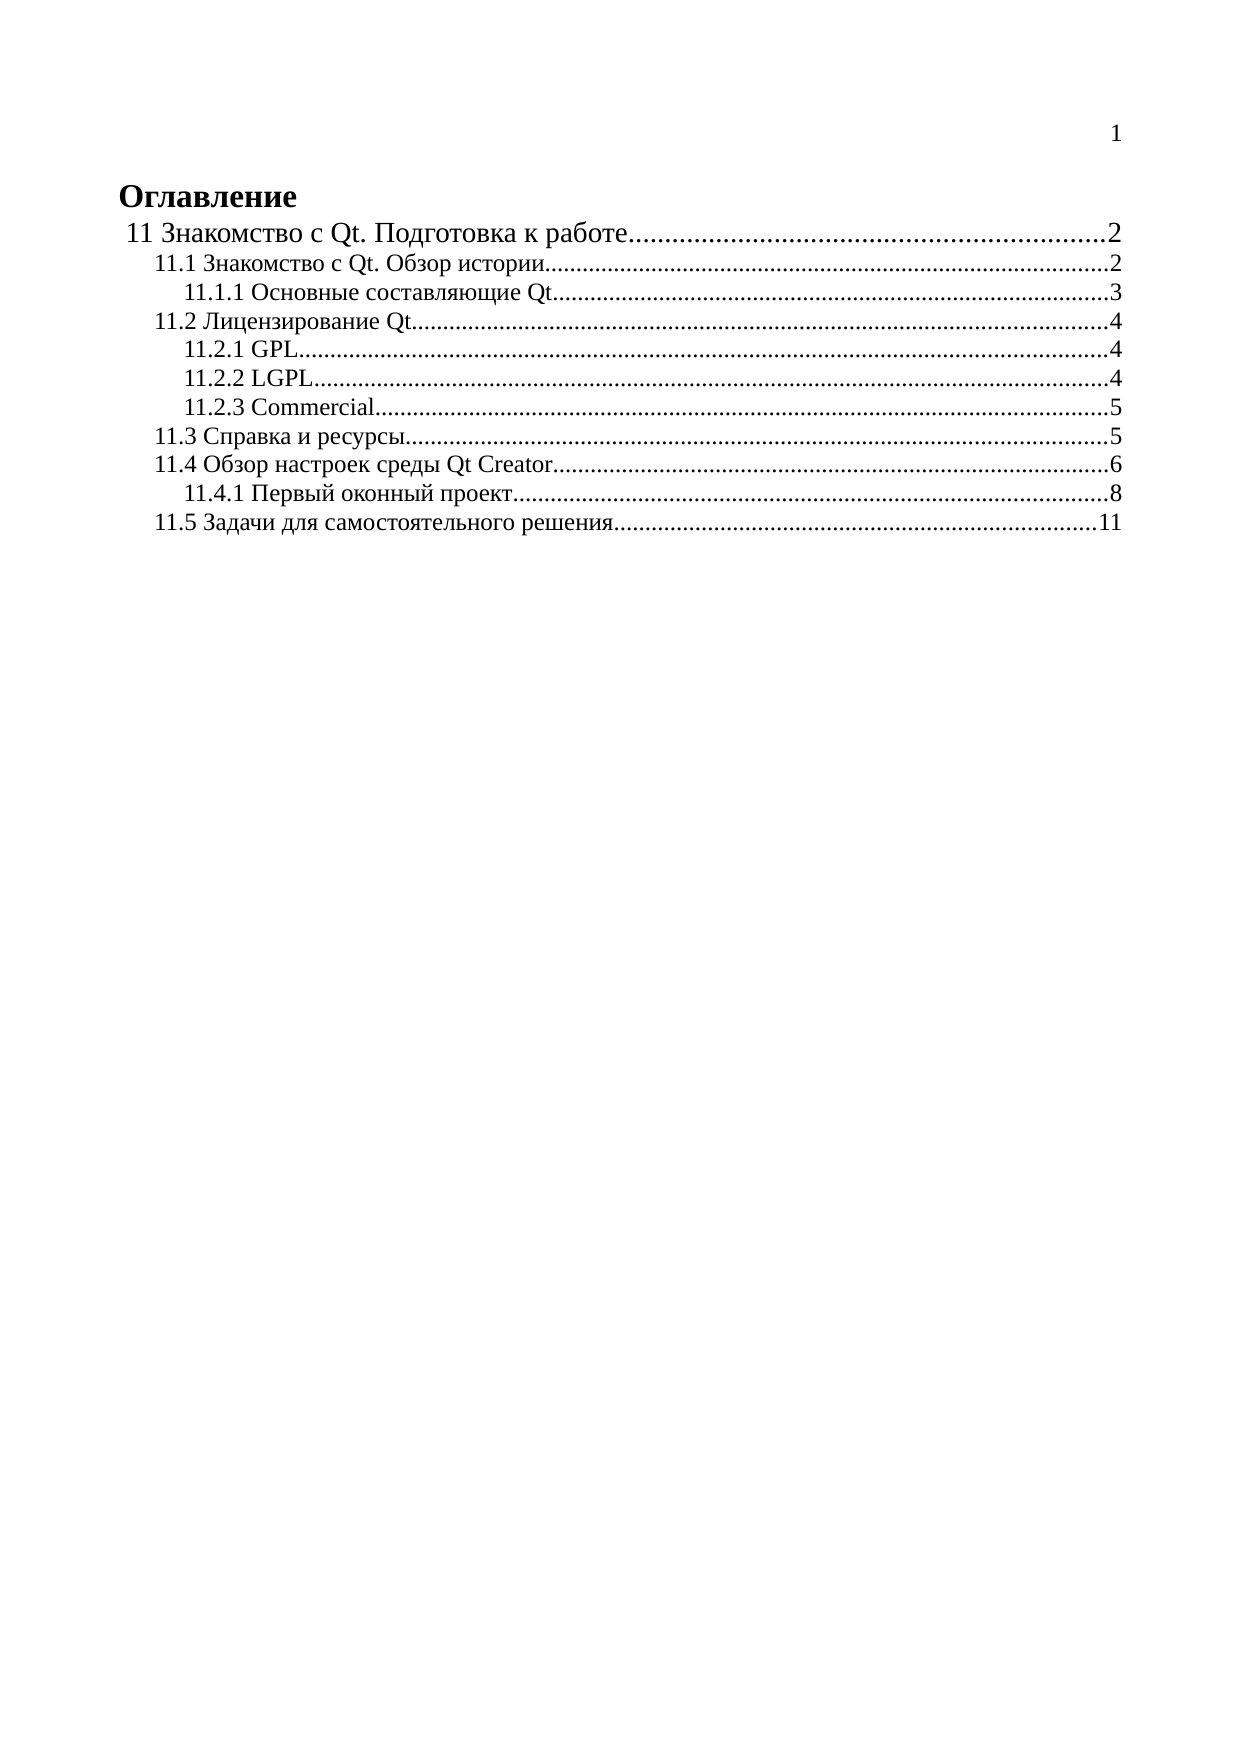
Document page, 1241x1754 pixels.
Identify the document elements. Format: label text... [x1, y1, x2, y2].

text 11.2.3 Commercial 5 [177, 392, 1122, 421]
text 11 Знакомство с Qt. Подготовка к работе 2 [118, 215, 1122, 248]
text 11.3 Справка и ресурсы 5 [148, 421, 1122, 449]
text 11.2.1 GPL 4 [177, 334, 1122, 363]
text 11.1.1 Основные составляющие Qt 3 [177, 277, 1122, 306]
text 11.4 Обзор настроек среды Qt Creator 6 [148, 449, 1122, 478]
text 11.2.2 LGPL 4 [177, 363, 1122, 392]
text 11.1 Знакомство с Qt. Обзор истории 2 [148, 248, 1122, 277]
subtitle Оглавление [118, 176, 1122, 215]
text 11.4.1 Первый оконный проект 8 [177, 478, 1122, 507]
text 11.2 Лицензирование Qt 4 [148, 306, 1122, 334]
text 11.5 Задачи для самостоятельного решения 11 [148, 507, 1122, 536]
